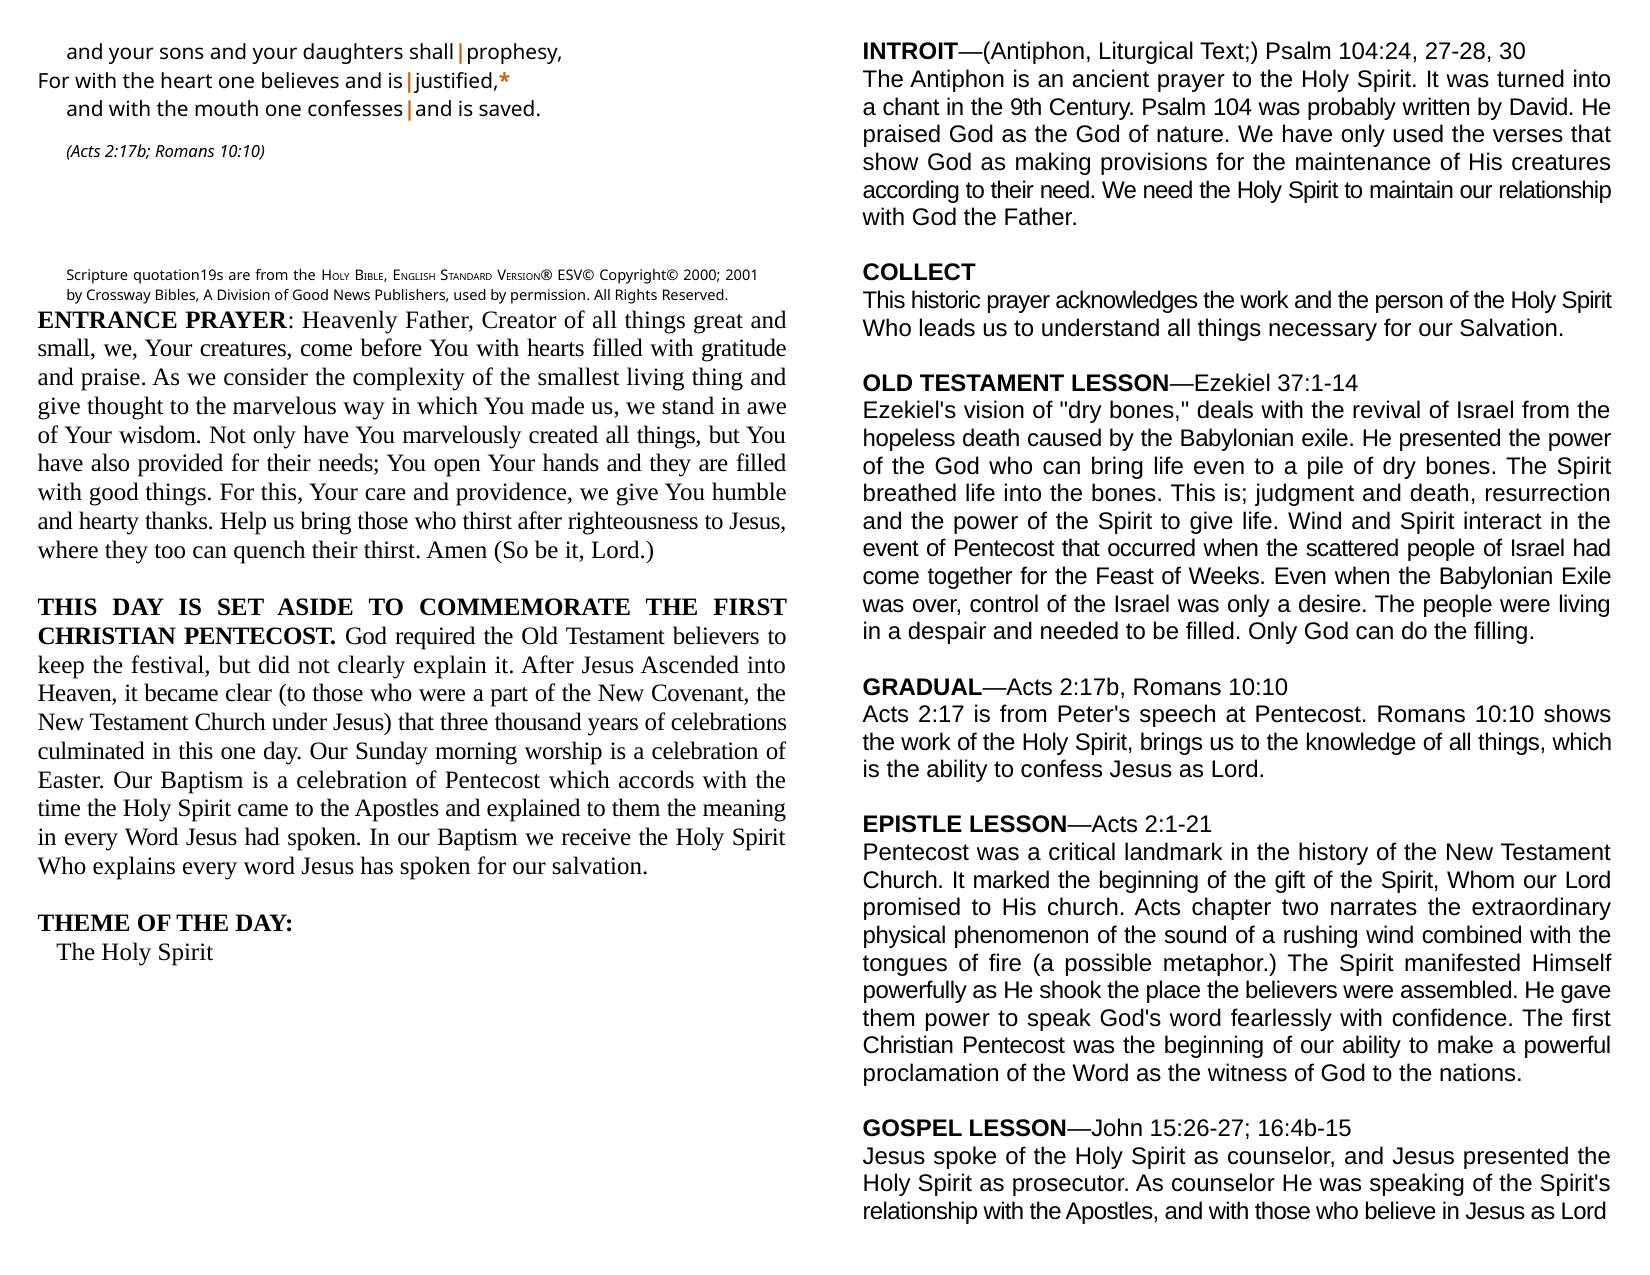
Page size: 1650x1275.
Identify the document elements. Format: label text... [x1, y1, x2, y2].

text and your sons and your daughters shall|prophesy, [66, 37, 787, 66]
text THEME OF THE DAY: [37, 908, 787, 937]
text For with the heart one believes and is|justified,* [37, 66, 787, 94]
text The Antiphon is an ancient prayer to the Holy Spirit. It was turned into a chant in the 9th Century. Psalm 104 was probably written by David. He praised God as the God of nature. We have only used the verses that show God as making provisions for the maintenance of His creatures according to their need. We need the Holy Spirit to maintain our relationship with God the Father. [862, 65, 1612, 231]
text (Acts 2:17b; Romans 10:10) [66, 140, 787, 163]
text Pentecost was a critical landmark in the history of the New Testament Church. It marked the beginning of the gift of the Spirit, Whom our Lord promised to His church. Acts chapter two narrates the extraordinary physical phenomenon of the sound of a rushing wind combined with the tongues of fire (a possible metaphor.) The Spirit manifested Himself powerfully as He shook the place the believers were assembled. He gave them power to speak God's word fearlessly with confidence. The first Christian Pentecost was the beginning of our ability to make a powerful proclamation of the Word as the witness of God to the nations. [862, 838, 1612, 1086]
text Ezekiel's vision of "dry bones," deals with the revival of Israel from the hopeless death caused by the Babylonian exile. He presented the power of the God who can bring life even to a pile of dry bones. The Spirit breathed life into the bones. This is; judgment and death, resurrection and the power of the Spirit to give life. Wind and Spirit interact in the event of Pentecost that occurred when the scattered people of Israel had come together for the Feast of Weeks. Even when the Babylonian Exile was over, control of the Israel was only a desire. The people were living in a despair and needed to be filled. Only God can do the filling. [862, 396, 1612, 645]
text GOSPEL LESSON—John 15:26-27; 16:4b-15 [862, 1114, 1612, 1142]
text GRADUAL—Acts 2:17b, Romans 10:10 [862, 672, 1612, 700]
text EPISTLE LESSON—Acts 2:1-21 [862, 810, 1612, 838]
text COLLECT [862, 258, 1612, 286]
text The Holy Spirit [37, 937, 787, 966]
text ENTRANCE PRAYER: Heavenly Father, Creator of all things great and small, we, Your creatures, come before You with hearts filled with gratitude and praise. As we consider the complexity of the smallest living thing and give thought to the marvelous way in which You made us, we stand in awe of Your wisdom. Not only have You marvelously created all things, but You have also provided for their needs; You open Your hands and they are filled with good things. For this, Your care and providence, we give You humble and hearty thanks. Help us bring those who thirst after righteousness to Jesus, where they too can quench their thirst. Amen (So be it, Lord.) [37, 305, 787, 563]
text THIS DAY IS SET ASIDE TO COMMEMORATE THE FIRST CHRISTIAN PENTECOST. God required the Old Testament believers to keep the festival, but did not clearly explain it. After Jesus Ascended into Heaven, it became clear (to those who were a part of the New Covenant, the New Testament Church under Jesus) that three thousand years of celebrations culminated in this one day. Our Sunday morning worship is a celebration of Easter. Our Baptism is a celebration of Pentecost which accords with the time the Holy Spirit came to the Apostles and explained to them the meaning in every Word Jesus had spoken. In our Baptism we receive the Holy Spirit Who explains every word Jesus has spoken for our salvation. [37, 592, 787, 880]
text OLD TESTAMENT LESSON—Ezekiel 37:1-14 [862, 369, 1612, 396]
text INTROIT—(Antiphon, Liturgical Text;) Psalm 104:24, 27-28, 30 [862, 37, 1612, 65]
text This historic prayer acknowledges the work and the person of the Holy Spirit Who leads us to understand all things necessary for our Salvation. [862, 286, 1612, 341]
text and with the mouth one confesses|and is saved. [66, 94, 787, 123]
text Jesus spoke of the Holy Spirit as counselor, and Jesus presented the Holy Spirit as prosecutor. As counselor He was speaking of the Spirit's relationship with the Apostles, and with those who believe in Jesus as Lord [862, 1142, 1612, 1224]
text Acts 2:17 is from Peter's speech at Pentecost. Romans 10:10 shows the work of the Holy Spirit, brings us to the knowledge of all things, which is the ability to confess Jesus as Lord. [862, 700, 1612, 783]
text Scripture quotation19s are from the Holy Bible, English Standard Version® ESV© Copyright© 2000; 2001 by Crossway Bibles, A Division of Good News Publishers, used by permission. All Rights Reserved. [66, 265, 759, 305]
